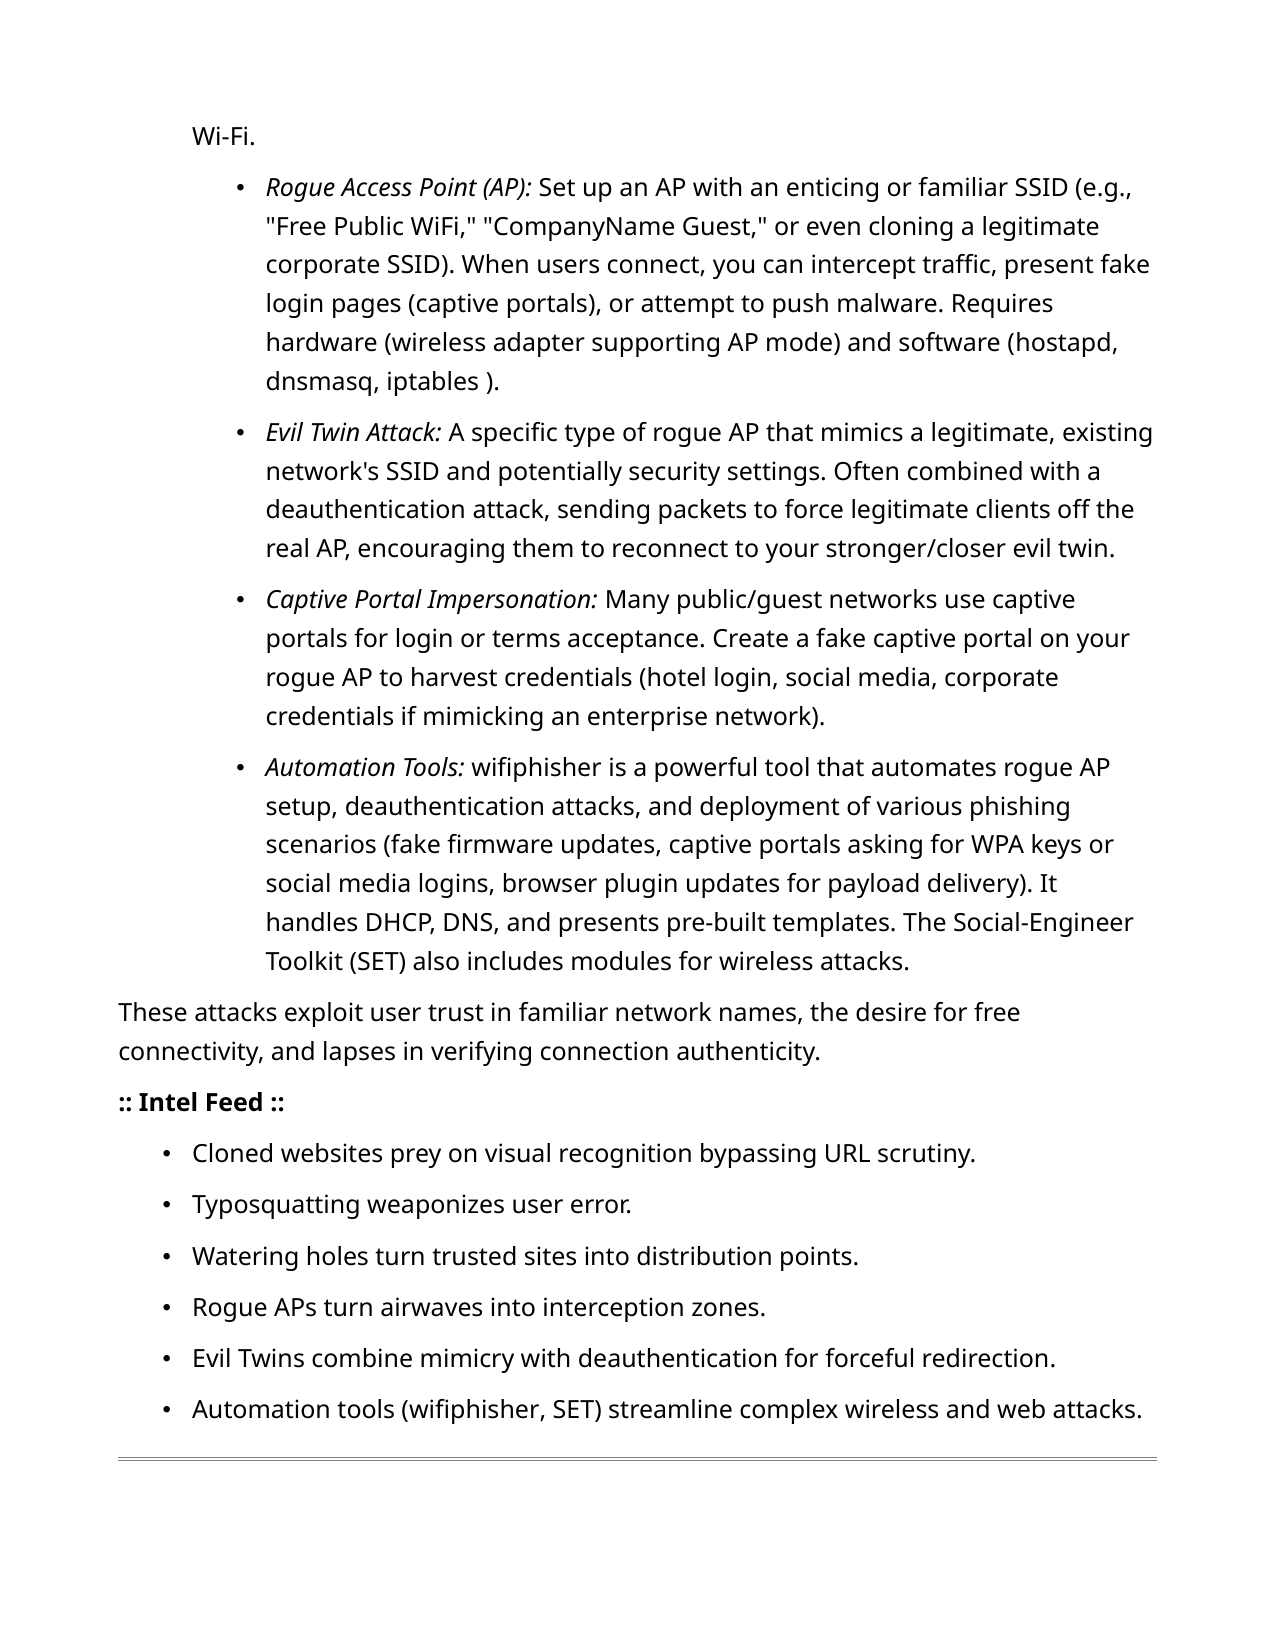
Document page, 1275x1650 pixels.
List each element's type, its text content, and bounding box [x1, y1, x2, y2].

text These attacks exploit user trust in familiar network names, the desire for free connectivity, and lapses in verifying connection authenticity. [118, 994, 1157, 1067]
list Cloned websites prey on visual recognition bypassing URL scrutiny. [162, 1136, 1157, 1170]
list Rogue APs turn airwaves into interception zones. [162, 1289, 1157, 1323]
list Evil Twins combine mimicry with deauthentication for forceful redirection. [162, 1341, 1157, 1375]
list Captive Portal Impersonation: Many public/guest networks use captive portals for login or terms acceptance. Create a fake captive portal on your rogue AP to harvest credentials (hotel login, social media, corporate credentials if mimicking an enterprise network). [236, 582, 1157, 732]
list Watering holes turn trusted sites into distribution points. [162, 1238, 1157, 1272]
list Evil Twin Attack: A specific type of rogue AP that mimics a legitimate, existing network's SSID and potentially security settings. Often combined with a deauthentication attack, sending packets to force legitimate clients off the real AP, encouraging them to reconnect to your stronger/closer evil twin. [236, 414, 1157, 565]
list Rogue Access Point (AP): Set up an AP with an enticing or familiar SSID (e.g., "Free Public WiFi," "CompanyName Guest," or even cloning a legitimate corporate SSID). When users connect, you can intercept traffic, present fake login pages (captive portals), or attempt to push malware. Requires hardware (wireless adapter supporting AP mode) and software (hostapd, dnsmasq, iptables ). [236, 169, 1157, 397]
list Automation tools (wifiphisher, SET) streamline complex wireless and web attacks. [162, 1392, 1157, 1426]
text :: Intel Feed :: [118, 1084, 1157, 1118]
list Wi-Fi. [162, 118, 1157, 152]
list Automation Tools: wifiphisher is a powerful tool that automates rogue AP setup, deauthentication attacks, and deployment of various phishing scenarios (fake firmware updates, captive portals asking for WPA keys or social media logins, browser plugin updates for payload delivery). It handles DHCP, DNS, and presents pre-built templates. The Social-Engineer Toolkit (SET) also includes modules for wireless attacks. [236, 749, 1157, 977]
list Typosquatting weaponizes user error. [162, 1187, 1157, 1221]
